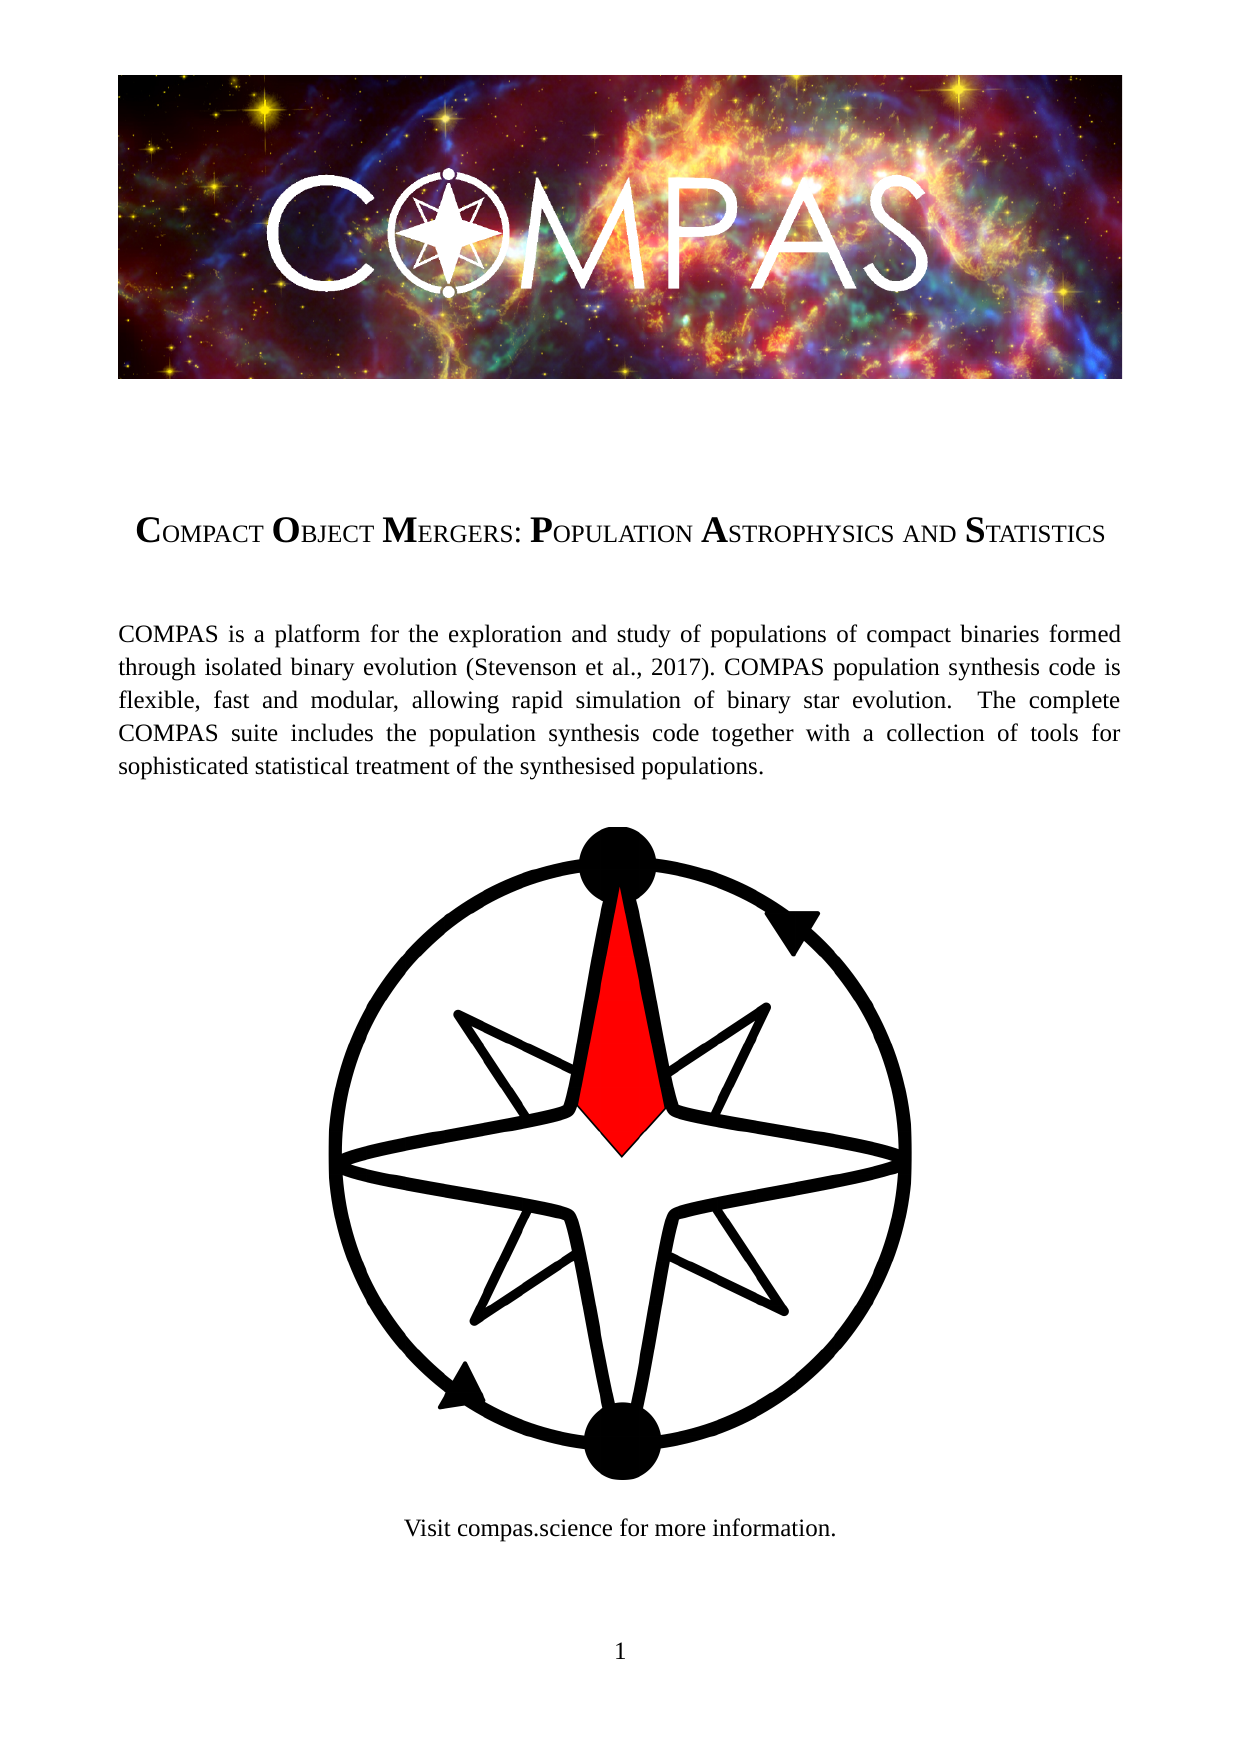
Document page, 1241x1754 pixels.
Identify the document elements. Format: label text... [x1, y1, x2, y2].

text COMPAS is a platform for the exploration and study of populations of compact binaries formed through isolated binary evolution (Stevenson et al., 2017). COMPAS population synthesis code is flexible, fast and modular, allowing rapid simulation of binary star evolution. The complete COMPAS suite includes the population synthesis code together with a collection of tools for sophisticated statistical treatment of the synthesised populations. [118, 619, 1122, 780]
text Visit compas.science for more information. [118, 1513, 1122, 1542]
text Compact Object Mergers: Population Astrophysics and Statistics [118, 507, 1122, 551]
